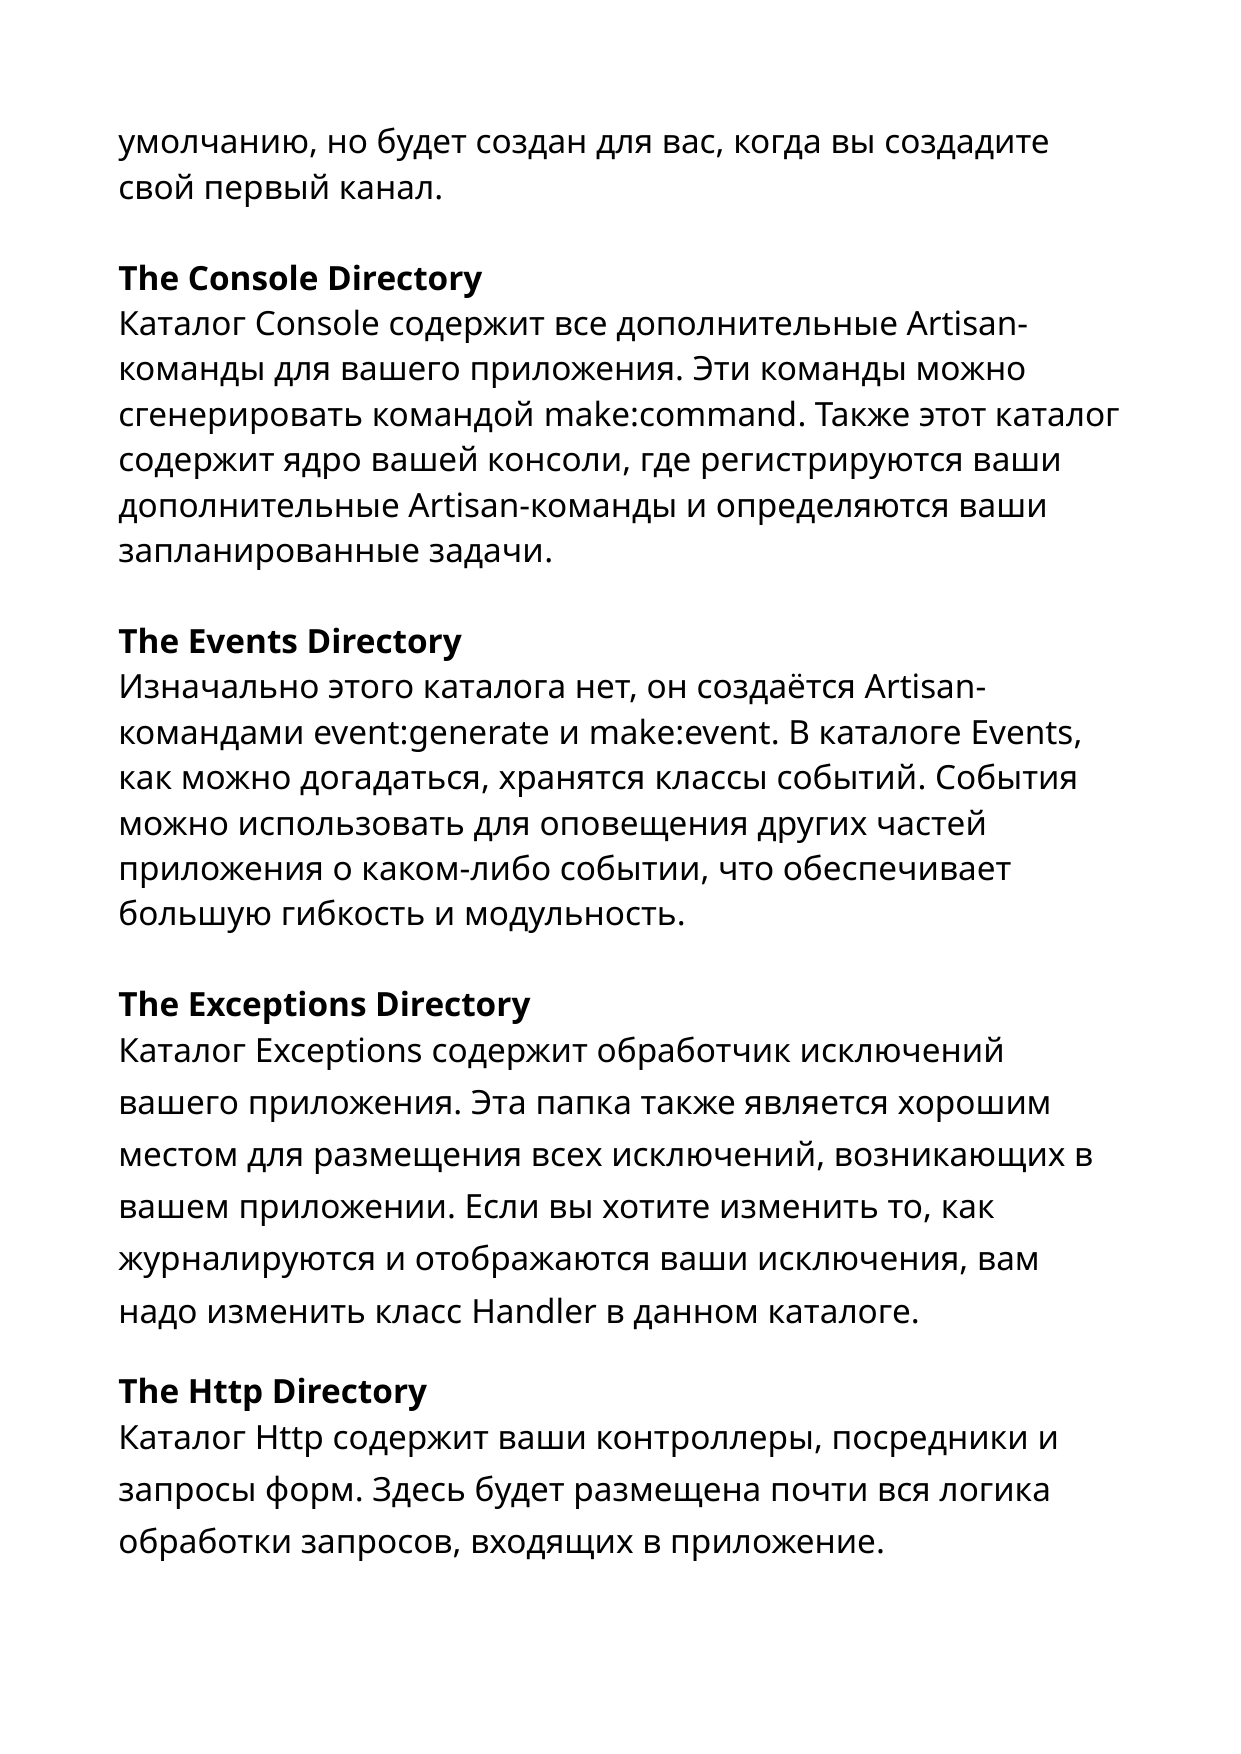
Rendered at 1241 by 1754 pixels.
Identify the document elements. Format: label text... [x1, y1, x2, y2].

text Каталог Http содержит ваши контроллеры, посредники и запросы форм. Здесь будет размещена почти вся логика обработки запросов, входящих в приложение. [118, 1414, 1122, 1563]
text Каталог Console содержит все дополнительные Artisan-команды для вашего приложения. Эти команды можно сгенерировать командой make:command. Также этот каталог содержит ядро вашей консоли, где регистрируются ваши дополнительные Artisan-команды и определяются ваши запланированные задачи. [118, 300, 1122, 572]
text умолчанию, но будет создан для вас, когда вы создадите свой первый канал. [118, 118, 1122, 209]
subtitle The Http Directory [118, 1368, 1122, 1414]
subtitle The Exceptions Directory [118, 981, 1122, 1026]
text Каталог Exceptions содержит обработчик исключений вашего приложения. Эта папка также является хорошим местом для размещения всех исключений, возникающих в вашем приложении. Если вы хотите изменить то, как журналируются и отображаются ваши исключения, вам надо изменить класс Handler в данном каталоге. [118, 1026, 1122, 1333]
text Изначально этого каталога нет, он создаётся Artisan-командами event:generate и make:event. В каталоге Events, как можно догадаться, хранятся классы событий. События можно использовать для оповещения других частей приложения о каком-либо событии, что обеспечивает большую гибкость и модульность. [118, 663, 1122, 936]
subtitle The Events Directory [118, 618, 1122, 663]
subtitle The Console Directory [118, 254, 1122, 300]
